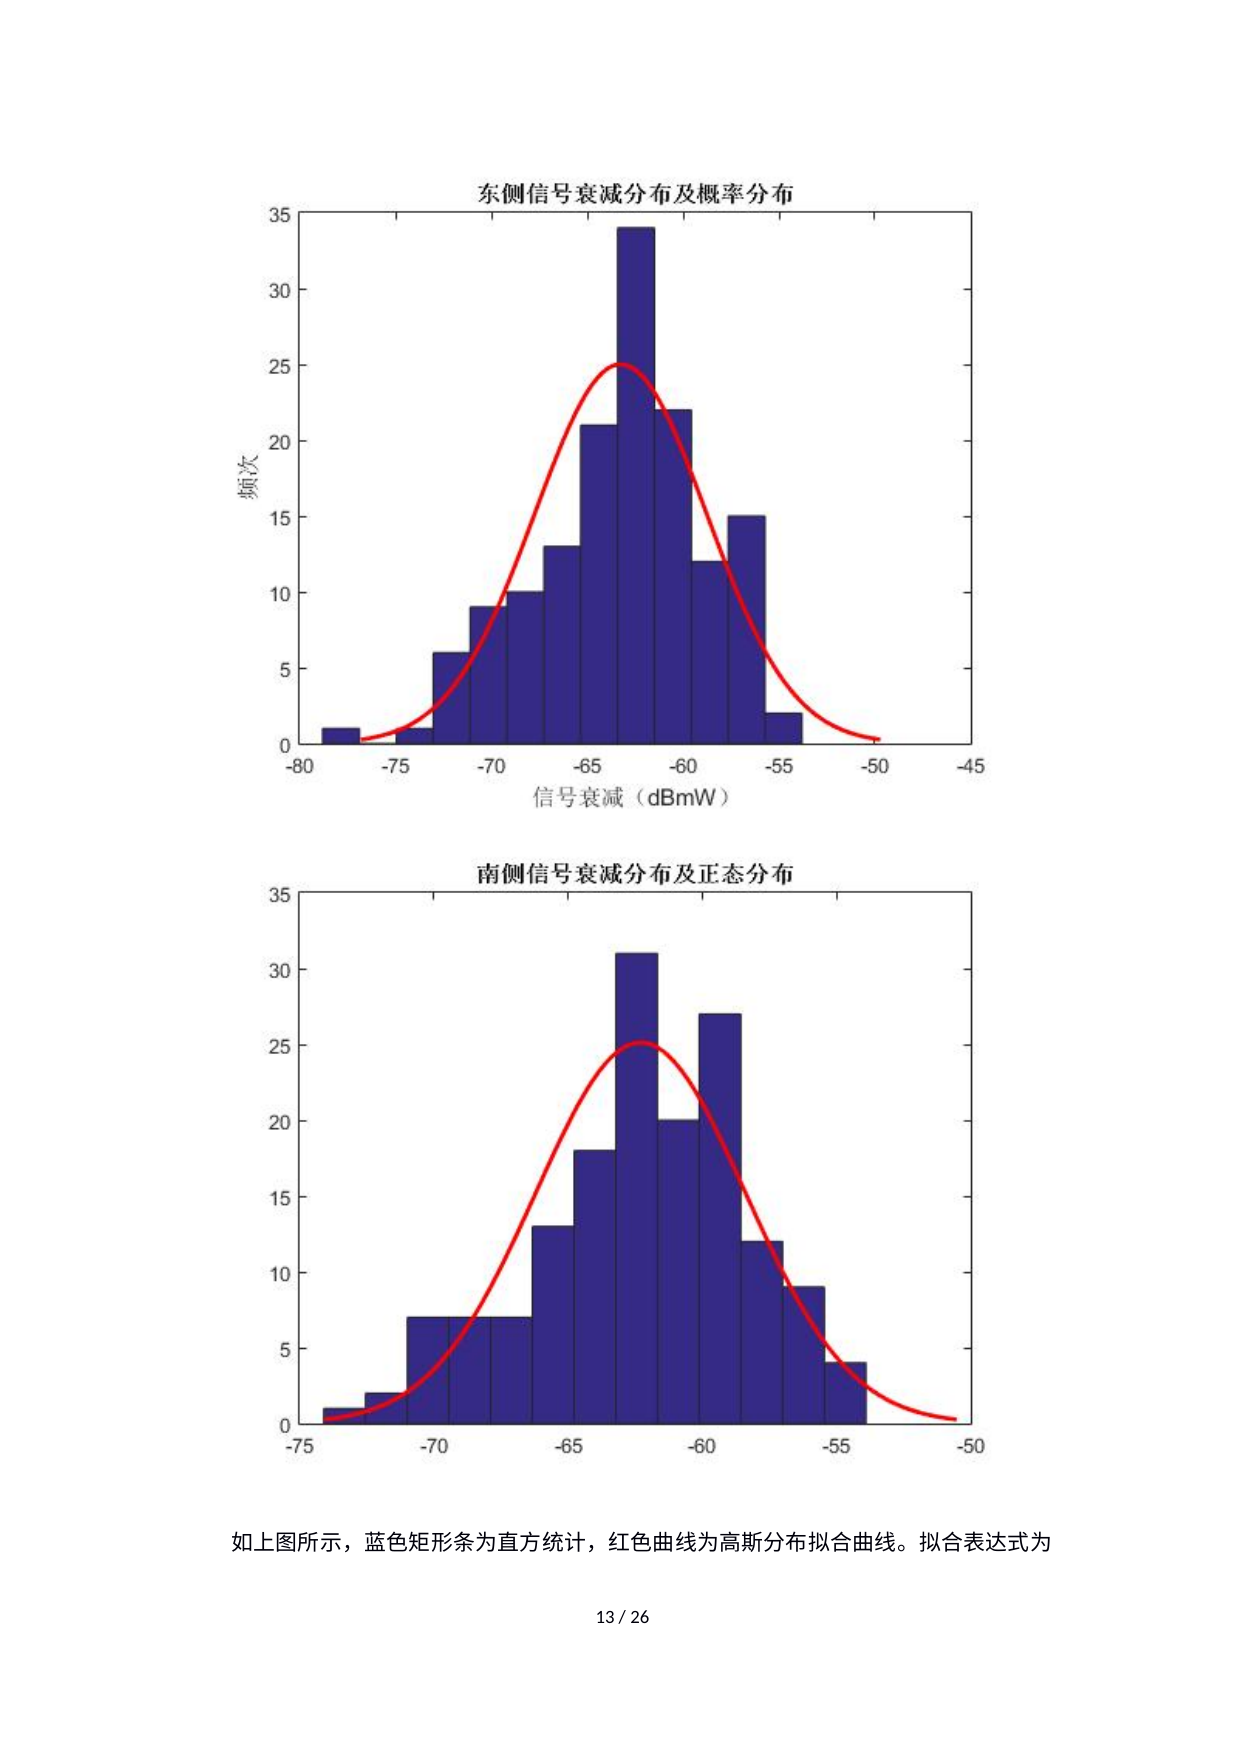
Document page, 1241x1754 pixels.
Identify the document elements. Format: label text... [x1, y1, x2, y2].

text 如上图所示，蓝色矩形条为直方统计，红色曲线为高斯分布拟合曲线。拟合表达式为 [187, 1521, 1053, 1554]
picture [187, 845, 1053, 1495]
picture [187, 165, 1053, 815]
